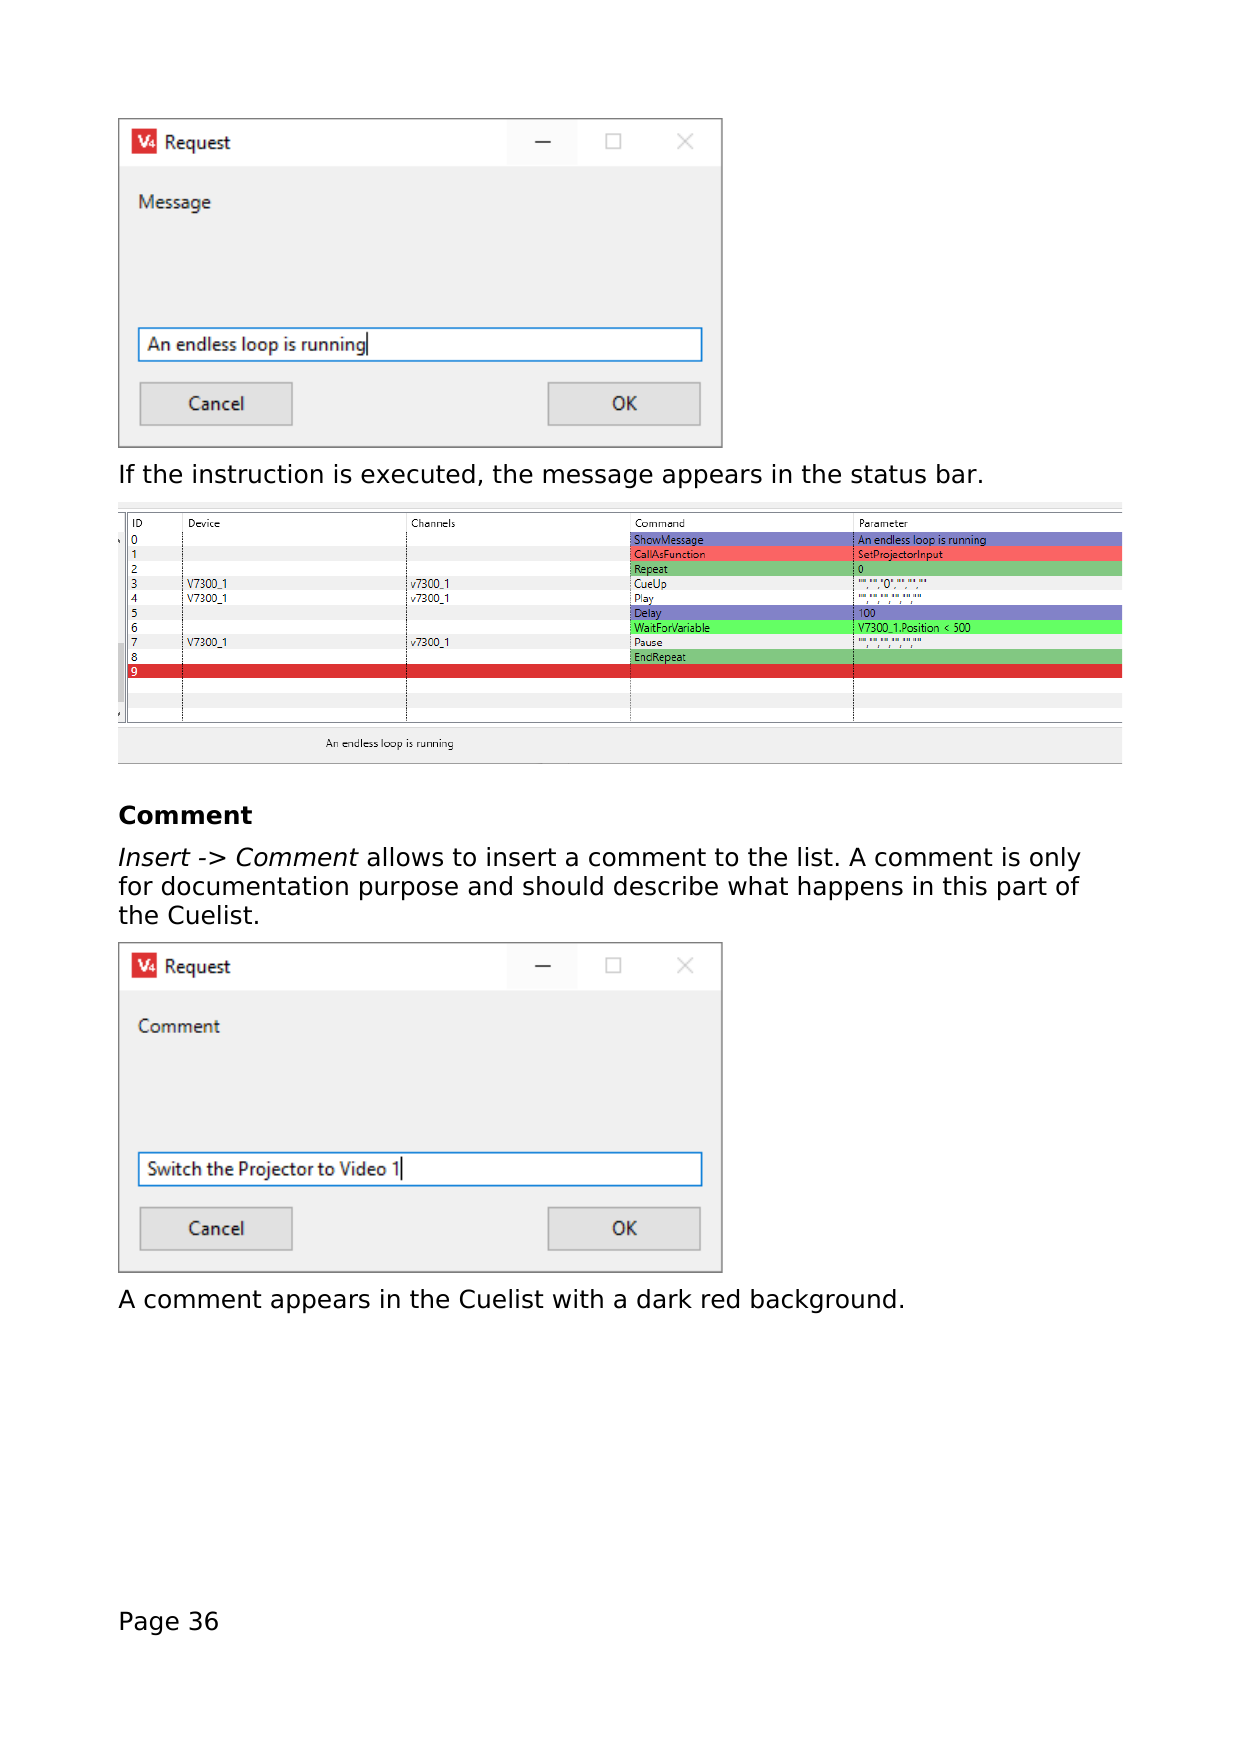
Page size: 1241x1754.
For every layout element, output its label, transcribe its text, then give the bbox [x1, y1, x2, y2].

text If the instruction is executed, the message appears in the status bar. [118, 460, 1122, 489]
text Insert -> Comment allows to insert a comment to the list. A comment is only for documentation purpose and should describe what happens in this part of the Cuelist. [118, 843, 1122, 930]
subtitle Comment [118, 801, 1122, 830]
picture [118, 502, 1123, 764]
picture [118, 942, 723, 1273]
text A comment appears in the Cuelist with a dark red background. [118, 1285, 1122, 1314]
picture [118, 118, 723, 448]
